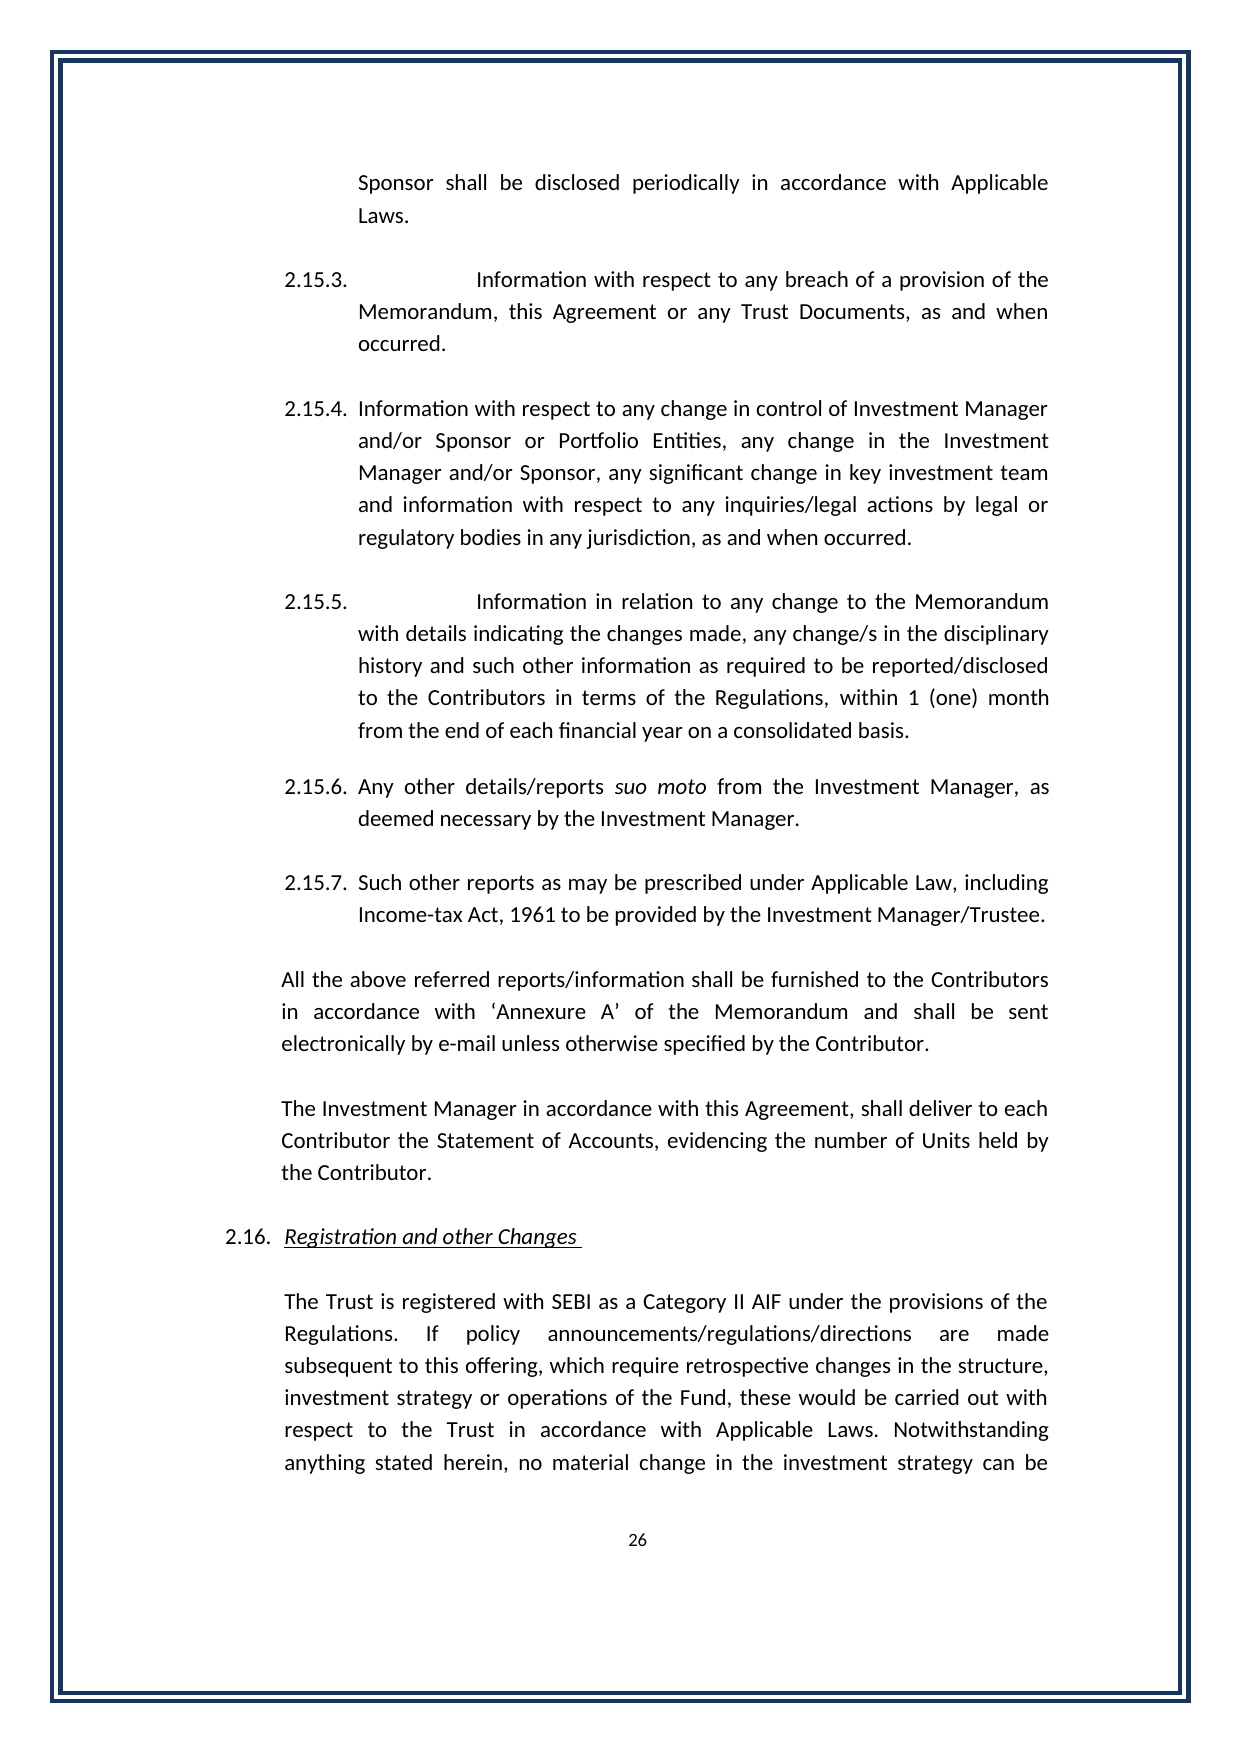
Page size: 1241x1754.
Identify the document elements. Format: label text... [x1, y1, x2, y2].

list Such other reports as may be prescribed under Applicable Law, including Income-tax Act, 1961 to be provided by the Investment Manager/Trustee. [284, 868, 1050, 929]
list Any other details/reports suo moto from the Investment Manager, as deemed necessary by the Investment Manager. [284, 772, 1050, 832]
list Information with respect to any change in control of Investment Manager and/or Sponsor or Portfolio Entities, any change in the Investment Manager and/or Sponsor, any significant change in key investment team and information with respect to any inquiries/legal actions by legal or regulatory bodies in any jurisdiction, as and when occurred. [284, 394, 1050, 551]
text The Investment Manager in accordance with this Agreement, shall deliver to each Contributor the Statement of Accounts, evidencing the number of Units held by the Contributor. [281, 1094, 1050, 1186]
list Information in relation to any change to the Memorandum with details indicating the changes made, any change/s in the disciplinary history and such other information as required to be reported/disclosed to the Contributors in terms of the Regulations, within 1 (one) month from the end of each financial year on a consolidated basis. [284, 587, 1050, 744]
list Sponsor shall be disclosed periodically in accordance with Applicable Laws. [284, 168, 1050, 229]
text The Trust is registered with SEBI as a Category II AIF under the provisions of the Regulations. If policy announcements/regulations/directions are made subsequent to this offering, which require retrospective changes in the structure, investment strategy or operations of the Fund, these would be carried out with respect to the Trust in accordance with Applicable Laws. Notwithstanding anything stated herein, no material change in the investment strategy can be [284, 1287, 1050, 1476]
text All the above referred reports/information shall be furnished to the Contributors in accordance with ‘Annexure A’ of the Memorandum and shall be sent electronically by e-mail unless otherwise specified by the Contributor. [281, 965, 1050, 1057]
list Information with respect to any breach of a provision of the Memorandum, this Agreement or any Trust Documents, as and when occurred. [284, 265, 1050, 357]
list Registration and other Changes [225, 1222, 1050, 1251]
